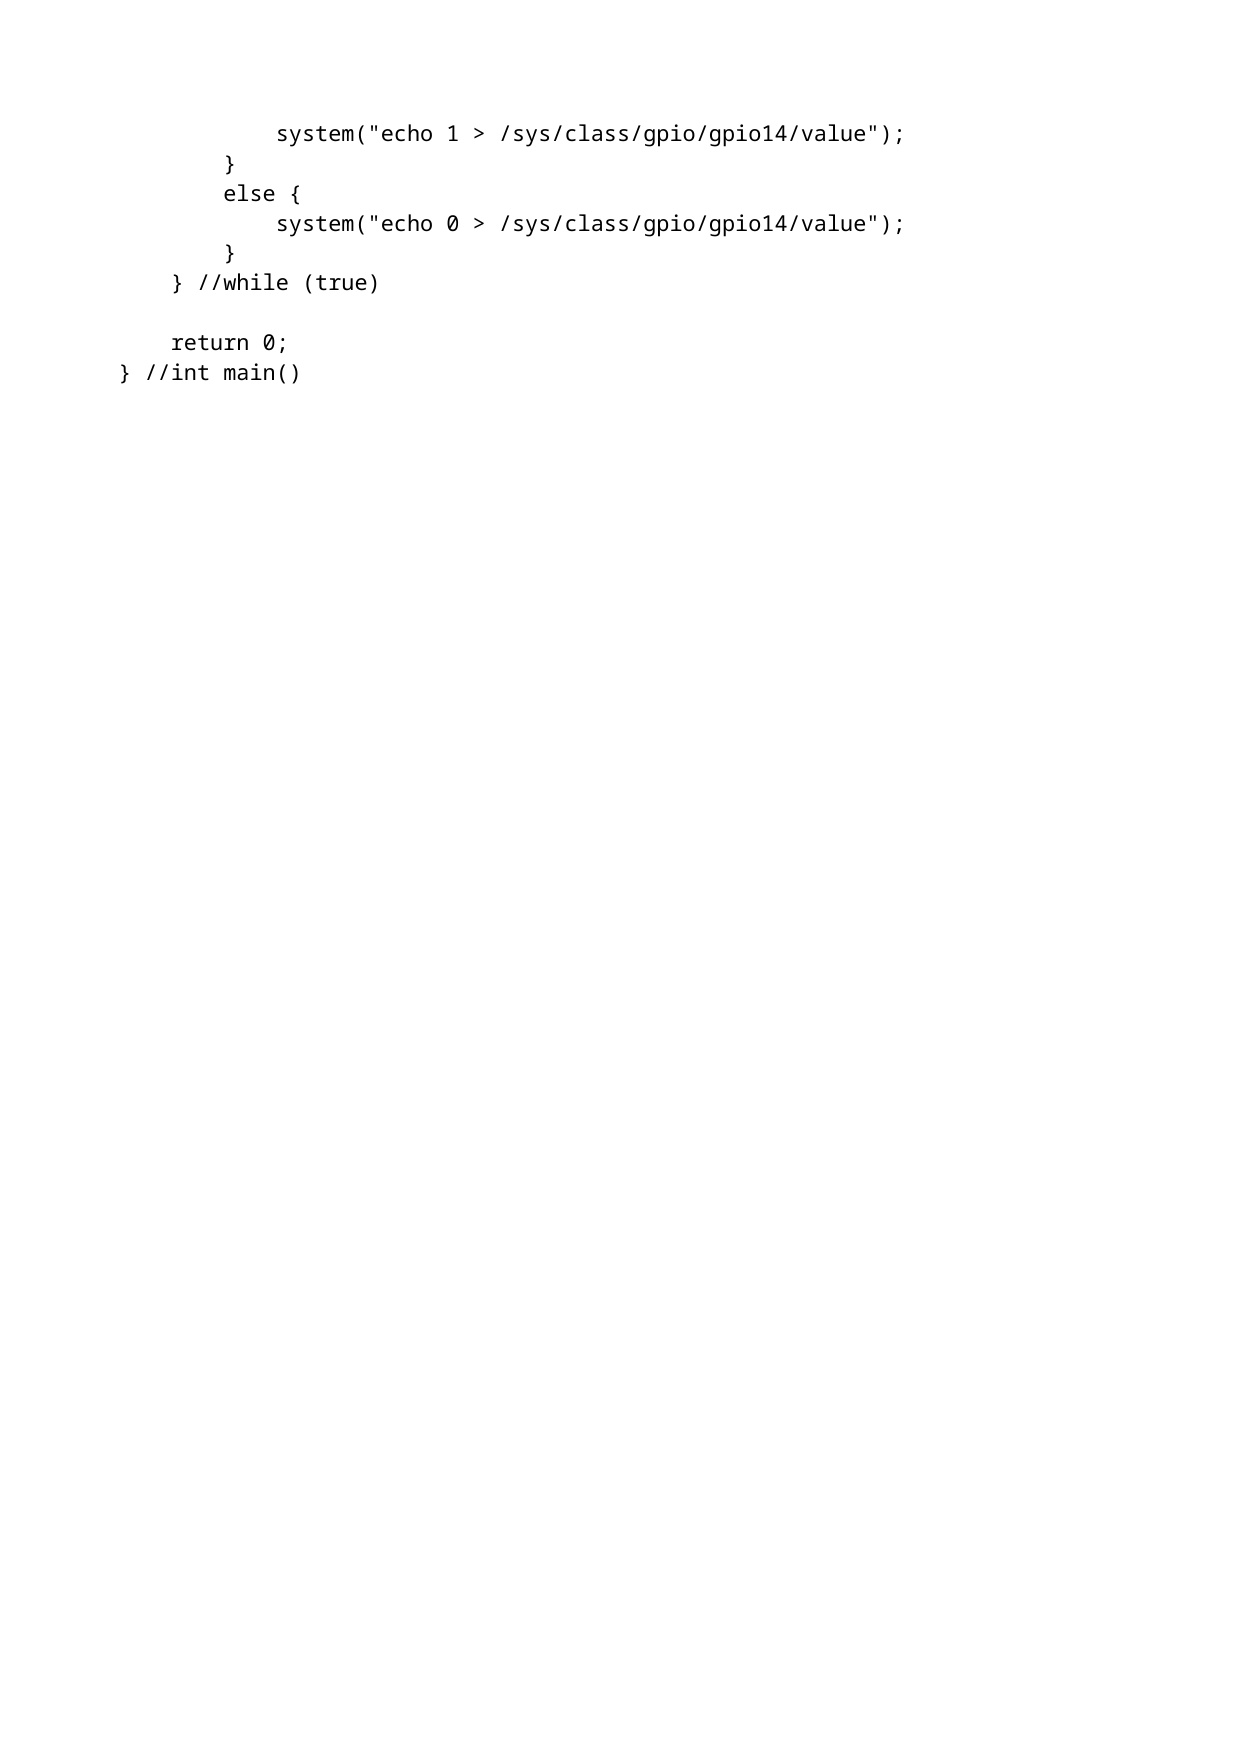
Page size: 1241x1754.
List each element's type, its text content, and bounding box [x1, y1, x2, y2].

text } [118, 148, 1122, 178]
text return 0; [118, 327, 1122, 356]
text system("echo 1 > /sys/class/gpio/gpio14/value"); [118, 118, 1122, 148]
text } [118, 237, 1122, 267]
text } //int main() [118, 356, 1122, 386]
text else { [118, 178, 1122, 207]
text system("echo 0 > /sys/class/gpio/gpio14/value"); [118, 207, 1122, 237]
text } //while (true) [118, 267, 1122, 297]
